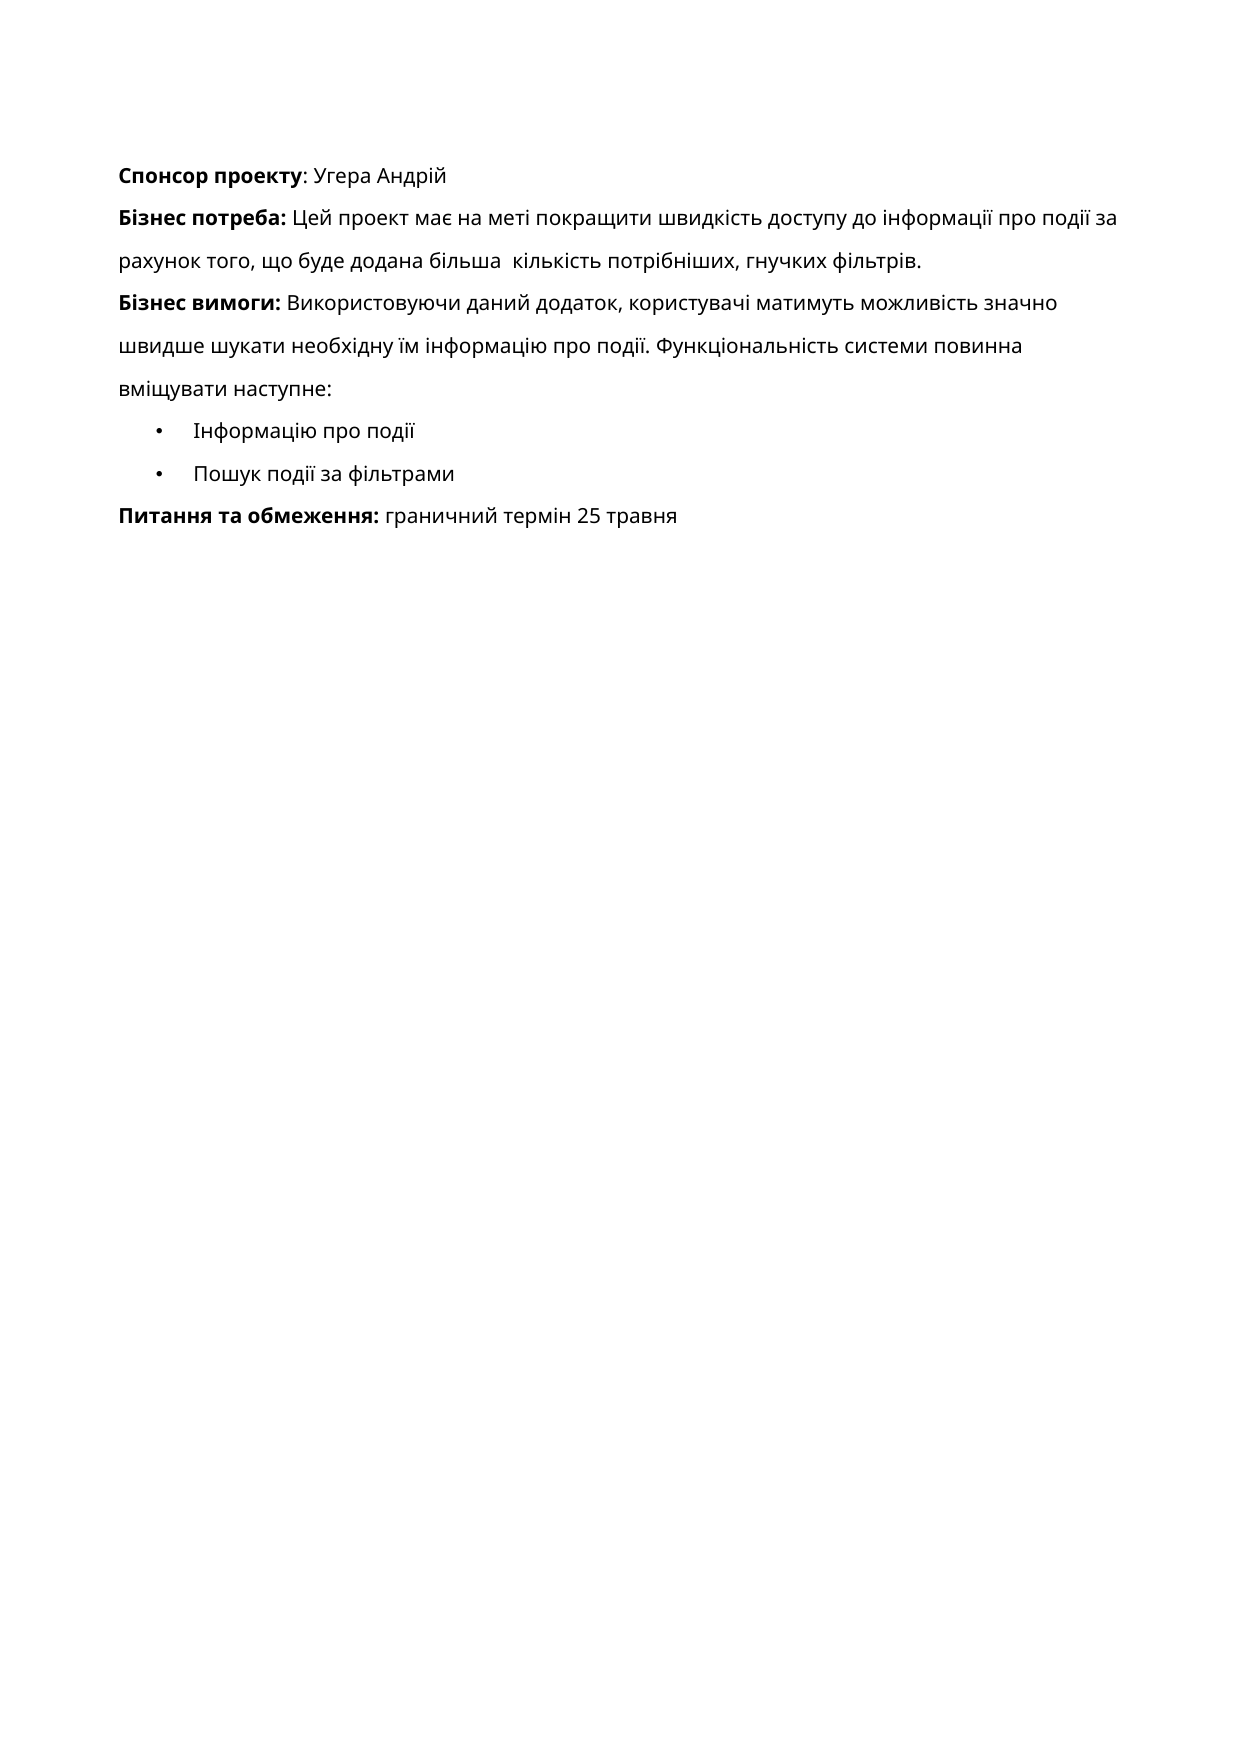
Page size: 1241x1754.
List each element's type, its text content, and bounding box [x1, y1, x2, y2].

list Пошук події за фільтрами [156, 459, 1122, 487]
text Бізнес потреба: Цей проект має на меті покращити швидкість доступу до інформації про події за рахунок того, що буде додана більша кількість потрібніших, гнучких фільтрів. [118, 203, 1122, 274]
text Спонсор проекту: Угера Андрій [118, 161, 1122, 189]
list Інформацію про події [156, 416, 1122, 445]
text Питання та обмеження: граничний термін 25 травня [118, 502, 1122, 530]
text Бізнес вимоги: Використовуючи даний додаток, користувачі матимуть можливість значно швидше шукати необхідну їм інформацію про події. Функціональність системи повинна вміщувати наступне: [118, 288, 1122, 402]
